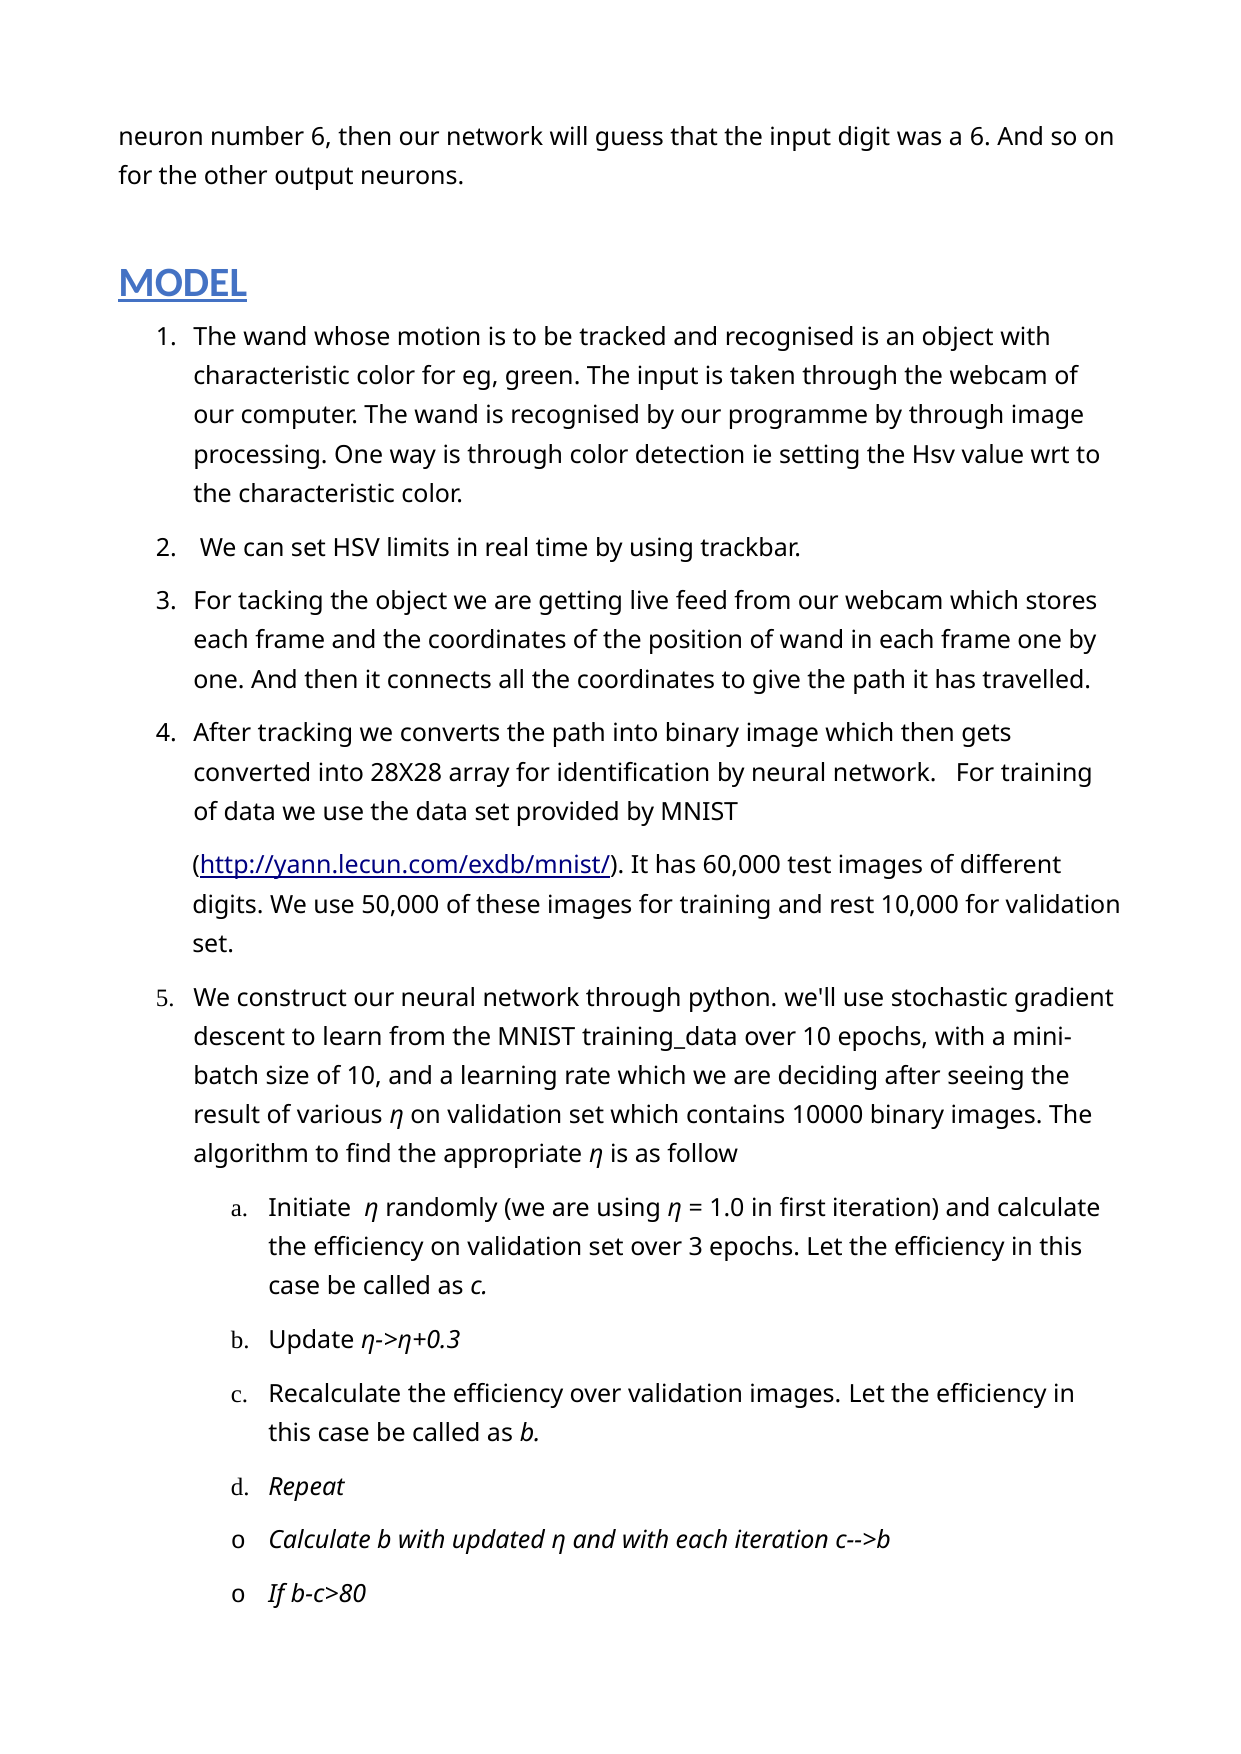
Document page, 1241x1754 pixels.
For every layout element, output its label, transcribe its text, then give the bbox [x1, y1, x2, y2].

list For tacking the object we are getting live feed from our webcam which stores each frame and the coordinates of the position of wand in each frame one by one. And then it connects all the coordinates to give the path it has travelled. [156, 583, 1122, 695]
list Update η->η+0.3 [231, 1322, 1122, 1356]
list Initiate η randomly (we are using η = 1.0 in first iteration) and calculate the efficiency on validation set over 3 epochs. Let the efficiency in this case be called as c. [231, 1190, 1122, 1302]
list After tracking we converts the path into binary image which then gets converted into 28X28 array for identification by neural network. For training of data we use the data set provided by MNIST [156, 715, 1122, 827]
list We can set HSV limits in real time by using trackbar. [156, 529, 1122, 563]
list We construct our neural network through python. we'll use stochastic gradient descent to learn from the MNIST training_data over 10 epochs, with a mini-batch size of 10, and a learning rate which we are deciding after seeing the result of various η on validation set which contains 10000 binary images. The algorithm to find the appropriate η is as follow [156, 979, 1122, 1170]
text neuron number 6, then our network will guess that the input digit was a 6. And so on for the other output neurons. [118, 118, 1122, 191]
list The wand whose motion is to be tracked and recognised is an object with characteristic color for eg, green. The input is taken through the webcam of our computer. The wand is recognised by our programme by through image processing. One way is through color detection ie setting the Hsv value wrt to the characteristic color. [156, 319, 1122, 509]
list Recalculate the efficiency over validation images. Let the efficiency in this case be called as b. [231, 1376, 1122, 1449]
list If b-c>80 [231, 1576, 1122, 1610]
text (http://yann.lecun.com/exdb/mnist/). It has 60,000 test images of different digits. We use 50,000 of these images for training and rest 10,000 for validation set. [192, 847, 1122, 959]
subtitle MODEL [118, 256, 1122, 306]
list Calculate b with updated η and with each iteration c-->b [231, 1522, 1122, 1556]
list Repeat [231, 1468, 1122, 1502]
